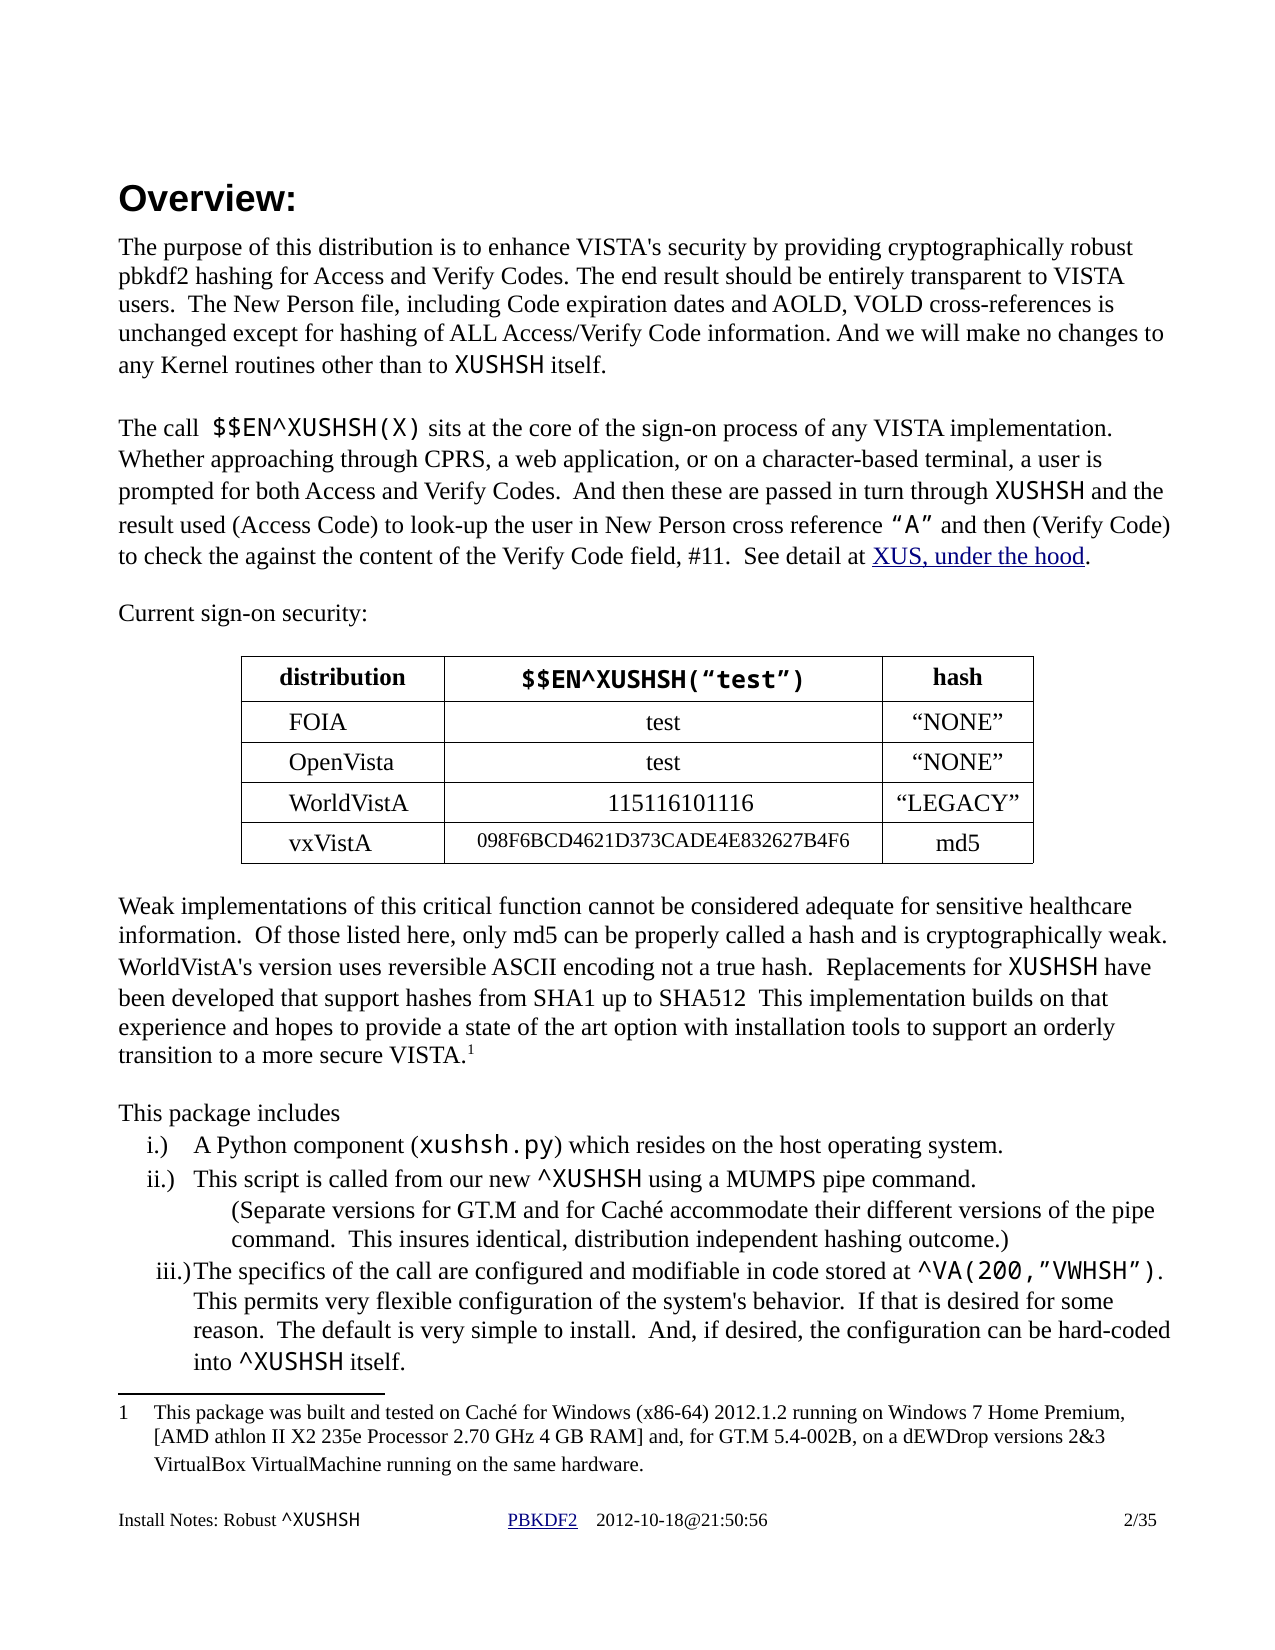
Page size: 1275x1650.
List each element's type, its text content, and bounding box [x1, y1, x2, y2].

text The call $$EN^XUSHSH(X) sits at the core of the sign-on process of any VISTA implementation. Whether approaching through CPRS, a web application, or on a character-based terminal, a user is prompted for both Access and Verify Codes. And then these are passed in turn through XUSHSH and the result used (Access Code) to look-up the user in New Person cross reference “A” and then (Verify Code) to check the against the content of the Verify Code field, #11. See detail at XUS, under the hood. [118, 410, 1183, 569]
table_cell FOIA [242, 702, 444, 742]
text This package includes [118, 1098, 1183, 1127]
table_cell “NONE” [883, 702, 1033, 742]
table_cell OpenVista [242, 743, 444, 782]
table_cell md5 [883, 823, 1033, 863]
list The specifics of the call are configured and modifiable in code stored at ^VA(200,”VWHSH”). This permits very flexible configuration of the system's behavior. If that is desired for some reason. The default is very simple to install. And, if desired, the configuration can be hard-coded into ^XUSHSH itself. [156, 1252, 1183, 1378]
table_header hash [883, 657, 1033, 701]
table_header distribution [242, 657, 444, 701]
list A Python component (xushsh.py) which resides on the host operating system. [146, 1127, 1183, 1161]
subtitle Overview: [118, 176, 1183, 219]
table_cell test [445, 702, 882, 742]
table_cell vxVistA [242, 823, 444, 863]
table_header $$EN^XUSHSH(“test”) [445, 657, 882, 701]
table_cell “LEGACY” [883, 783, 1033, 822]
table_cell 115116101116 [445, 783, 882, 822]
table_cell test [445, 743, 882, 782]
text Current sign-on security: [118, 598, 1183, 627]
text Weak implementations of this critical function cannot be considered adequate for sensitive healthcare information. Of those listed here, only md5 can be properly called a hash and is cryptographically weak. WorldVistA's version uses reversible ASCII encoding not a true hash. Replacements for XUSHSH have been developed that support hashes from SHA1 up to SHA512 This implementation builds on that experience and hopes to provide a state of the art option with installation tools to support an orderly transition to a more secure VISTA. [118, 891, 1183, 1069]
list (Separate versions for GT.M and for Caché accommodate their different versions of the pipe command. This insures identical, distribution independent hashing outcome.) [146, 1195, 1183, 1252]
table_cell WorldVistA [242, 783, 444, 822]
text This package was built and tested on Caché for Windows (x86-64) 2012.1.2 running on Windows 7 Home Premium, [AMD athlon II X2 235e Processor 2.70 GHz 4 GB RAM] and, for GT.M 5.4-002B, on a dEWDrop versions 2&3 VirtualBox VirtualMachine running on the same hardware. [118, 1400, 1183, 1477]
table_cell “NONE” [883, 743, 1033, 782]
list This script is called from our new ^XUSHSH using a MUMPS pipe command. [146, 1161, 1183, 1195]
table_cell 098F6BCD4621D373CADE4E832627B4F6 [445, 823, 882, 863]
text The purpose of this distribution is to enhance VISTA's security by providing cryptographically robust pbkdf2 hashing for Access and Verify Codes. The end result should be entirely transparent to VISTA users. The New Person file, including Code expiration dates and AOLD, VOLD cross-references is unchanged except for hashing of ALL Access/Verify Code information. And we will make no changes to any Kernel routines other than to XUSHSH itself. [118, 232, 1183, 381]
